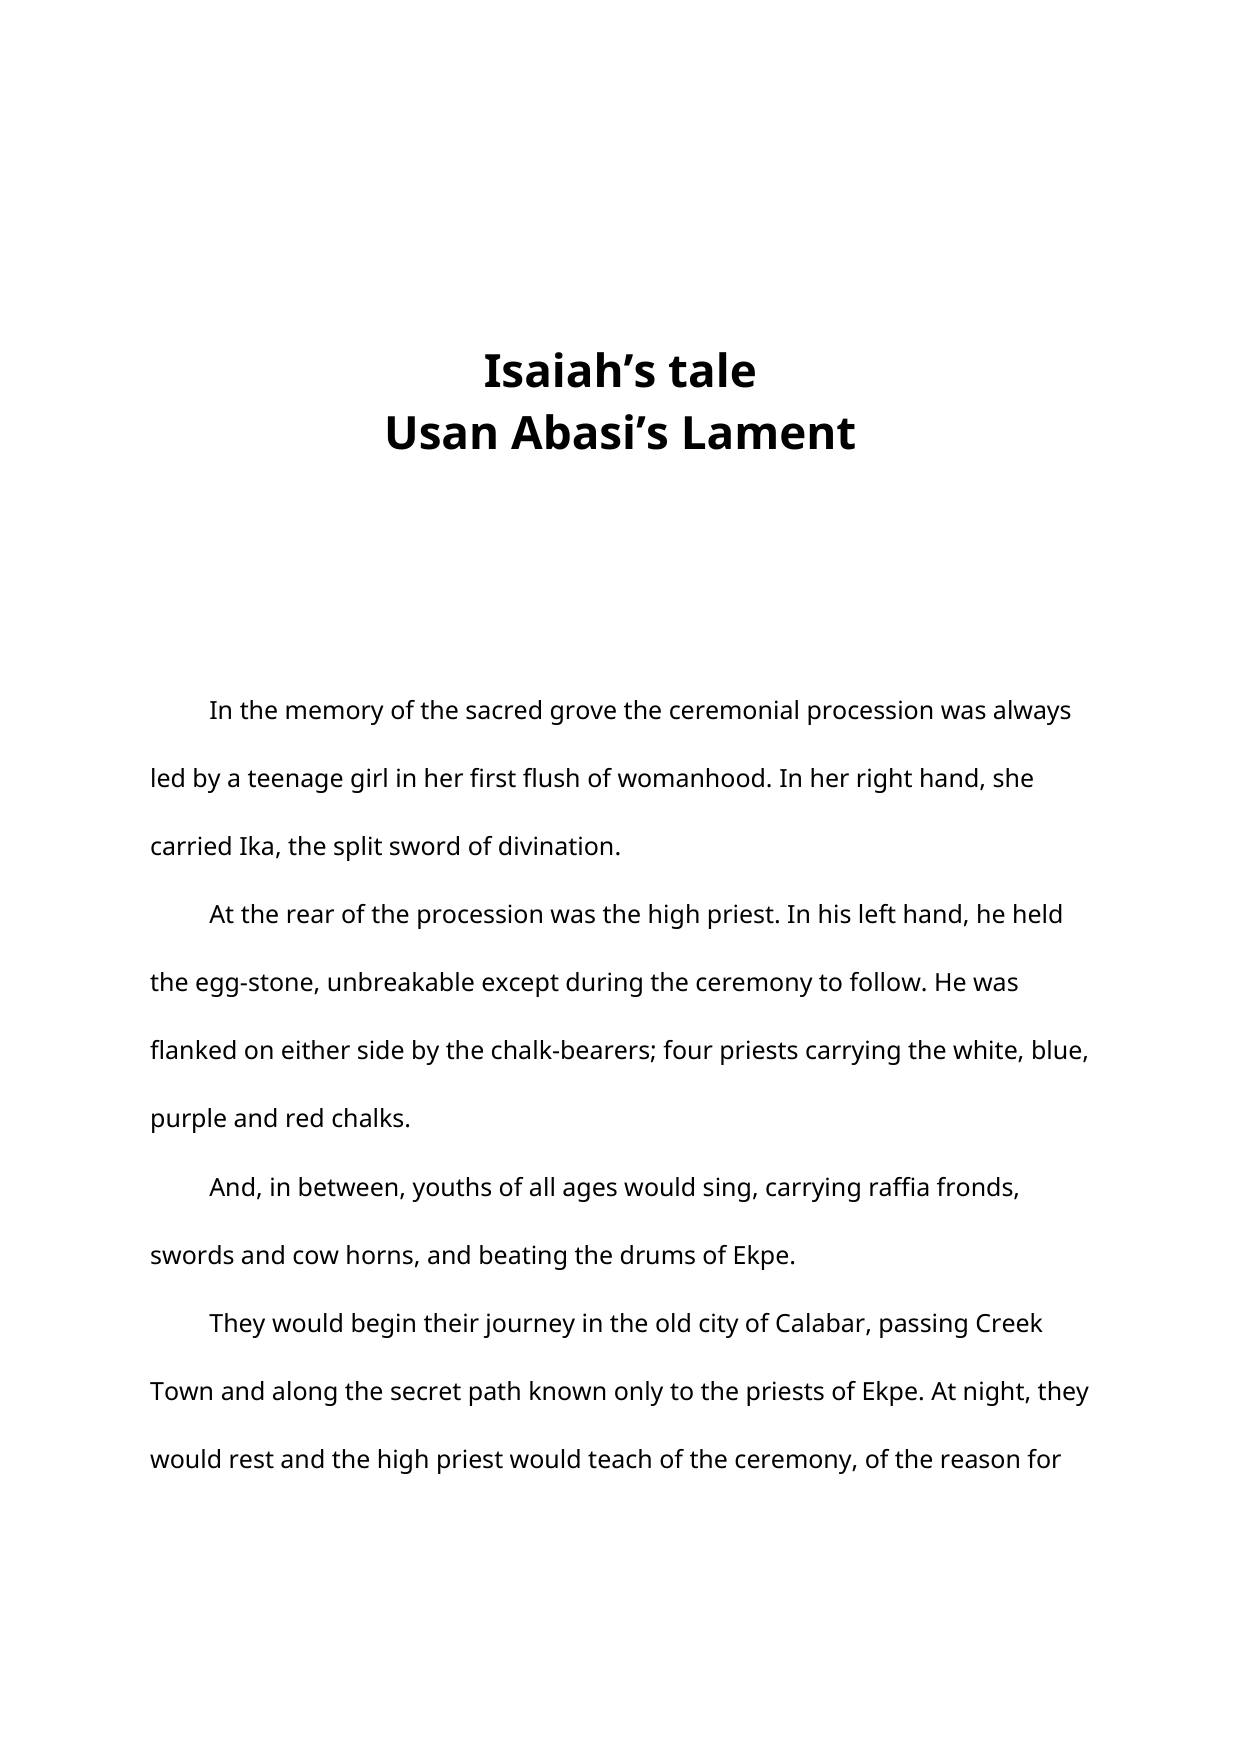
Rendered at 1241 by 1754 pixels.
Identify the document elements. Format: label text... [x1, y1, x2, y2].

text They would begin their journey in the old city of Calabar, passing Creek Town and along the secret path known only to the priests of Ekpe. At night, they would rest and the high priest would teach of the ceremony, of the reason for [150, 1305, 1090, 1476]
text In the memory of the sacred grove the ceremonial procession was always led by a teenage girl in her first flush of womanhood. In her right hand, she carried Ika, the split sword of divination. [150, 692, 1090, 863]
subtitle Isaiah’s tale Usan Abasi’s Lament [150, 338, 1090, 463]
text At the rear of the procession was the high priest. In his left hand, he held the egg-stone, unbreakable except during the ceremony to follow. He was flanked on either side by the chalk-bearers; four priests carrying the white, blue, purple and red chalks. [150, 897, 1090, 1135]
text And, in between, youths of all ages would sing, carrying raffia fronds, swords and cow horns, and beating the drums of Ekpe. [150, 1169, 1090, 1271]
